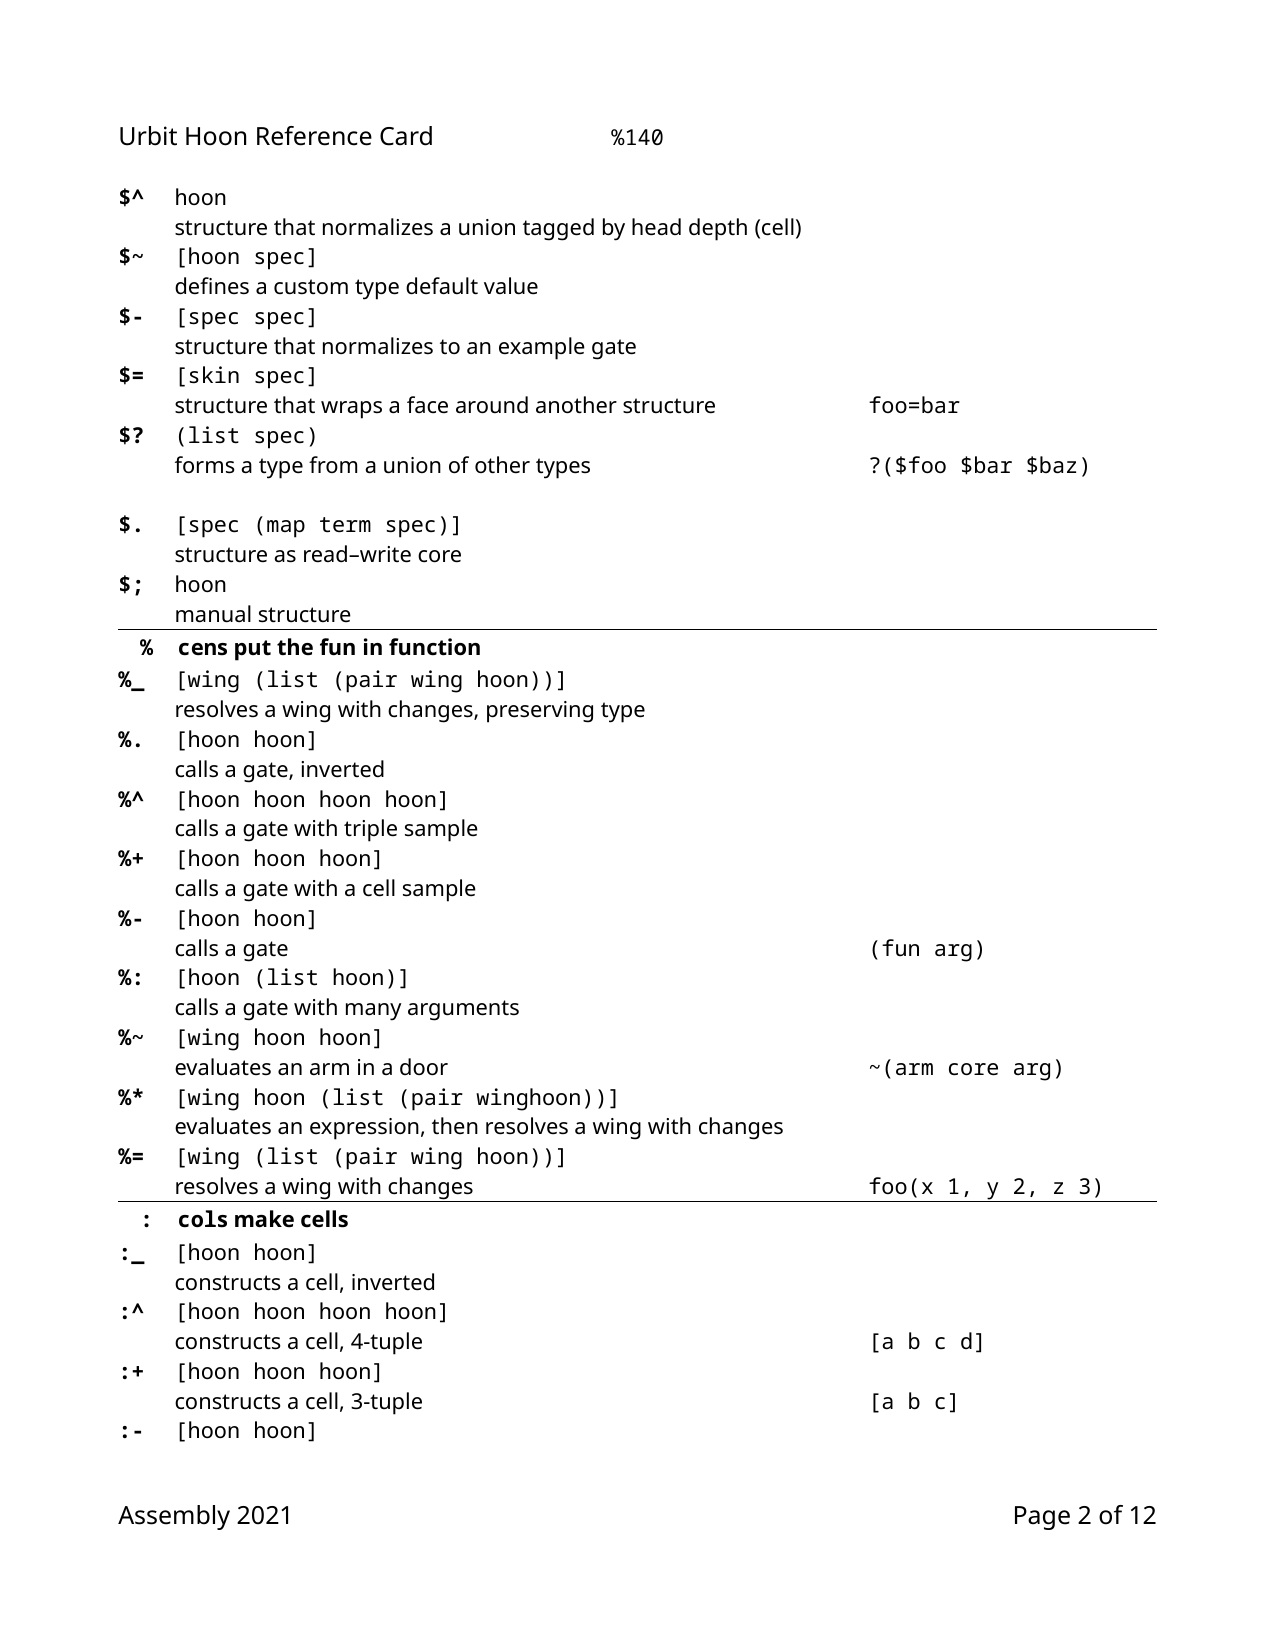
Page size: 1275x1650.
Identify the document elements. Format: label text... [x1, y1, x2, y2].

table_cell [118, 1386, 174, 1415]
table_cell foo=bar [868, 390, 1157, 420]
table_cell resolves a wing with changes, preserving type [174, 694, 1157, 724]
table_cell [hoon spec] [174, 241, 1157, 271]
table_cell %- [118, 903, 174, 933]
table_cell structure that normalizes a union tagged by head depth (cell) [174, 211, 1157, 241]
table_cell calls a gate with many arguments [174, 992, 1157, 1022]
table_cell [hoon hoon] [174, 1415, 868, 1445]
table_cell [118, 211, 174, 241]
table_cell [spec spec] [174, 301, 1157, 331]
table_cell [spec (map term spec)] [174, 480, 868, 539]
table_cell [868, 480, 1157, 539]
table_cell cols make cells [174, 1202, 1157, 1237]
table_cell [a b c d] [868, 1326, 1157, 1356]
table_cell [118, 1171, 174, 1201]
table_cell (list spec) [174, 420, 868, 450]
table_cell $; [118, 569, 174, 599]
table_cell [hoon (list hoon)] [174, 963, 1157, 992]
table_cell [hoon hoon hoon hoon] [174, 784, 1157, 813]
table_cell constructs a cell, 3-tuple [174, 1386, 868, 1415]
table_cell [118, 1052, 174, 1082]
table_cell evaluates an expression, then resolves a wing with changes [174, 1111, 1157, 1141]
table_cell constructs a cell, inverted [174, 1266, 1157, 1296]
table_cell forms a type from a union of other types [174, 450, 868, 479]
table_cell calls a gate [174, 933, 868, 962]
table_cell %~ [118, 1022, 174, 1052]
table_cell %+ [118, 843, 174, 873]
table_cell [118, 599, 174, 628]
table_cell %= [118, 1141, 174, 1171]
table_cell :^ [118, 1296, 174, 1326]
table_cell [118, 390, 174, 420]
table_cell %_ [118, 665, 174, 694]
table_cell foo(x 1, y 2, z 3) [868, 1171, 1157, 1201]
table_cell [868, 1356, 1157, 1386]
table_cell constructs a cell, 4-tuple [174, 1326, 868, 1356]
table_cell [118, 694, 174, 724]
table_cell [wing hoon hoon] [174, 1022, 868, 1052]
table_cell [hoon hoon] [174, 724, 1157, 754]
table_cell $^ [118, 182, 174, 211]
table_cell [a b c] [868, 1386, 1157, 1415]
table_cell %^ [118, 784, 174, 813]
table_cell evaluates an arm in a door [174, 1052, 868, 1082]
table_cell [skin spec] [174, 360, 868, 390]
table_cell $- [118, 301, 174, 331]
table_cell $. [118, 480, 174, 539]
table_cell [118, 450, 174, 479]
table_cell [118, 1111, 174, 1141]
table_cell $~ [118, 241, 174, 271]
table_cell [118, 933, 174, 962]
table_cell [868, 1022, 1157, 1052]
table_cell manual structure [174, 599, 868, 628]
table_cell [hoon hoon hoon hoon] [174, 1296, 868, 1326]
table_cell [118, 992, 174, 1022]
table_cell structure as read–write core [174, 539, 868, 569]
table_cell [118, 1266, 174, 1296]
table_cell structure that wraps a face around another structure [174, 390, 868, 420]
table_cell [868, 360, 1157, 390]
table_cell hoon [174, 569, 868, 599]
table_cell [118, 873, 174, 903]
table_cell $= [118, 360, 174, 390]
table_cell ~(arm core arg) [868, 1052, 1157, 1082]
table_cell [868, 539, 1157, 569]
table_cell [868, 569, 1157, 599]
table_cell [868, 1141, 1157, 1171]
table_cell [wing (list (pair wing hoon))] [174, 1141, 868, 1171]
table_cell ?($foo $bar $baz) [868, 450, 1157, 479]
table_cell structure that normalizes to an example gate [174, 331, 1157, 360]
table_cell [118, 814, 174, 843]
table_cell [118, 754, 174, 784]
table_cell [wing hoon (list (pair winghoon))] [174, 1082, 1157, 1111]
table_cell [118, 539, 174, 569]
table_cell [hoon hoon hoon] [174, 1356, 868, 1386]
table_cell [hoon hoon] [174, 1237, 1157, 1266]
table_cell [118, 271, 174, 301]
table_cell :- [118, 1415, 174, 1445]
table_cell [868, 1296, 1157, 1326]
table_cell calls a gate, inverted [174, 754, 1157, 784]
table_cell $? [118, 420, 174, 450]
table_cell cens put the fun in function [174, 630, 1157, 664]
table_cell [868, 1415, 1157, 1445]
table_cell :+ [118, 1356, 174, 1386]
table_cell % [118, 630, 174, 664]
table_cell hoon [174, 182, 1157, 211]
table_cell resolves a wing with changes [174, 1171, 868, 1201]
table_cell calls a gate with a cell sample [174, 873, 1157, 903]
table_cell : [118, 1202, 174, 1237]
table_cell [hoon hoon] [174, 903, 868, 933]
table_cell [868, 599, 1157, 628]
table_cell %: [118, 963, 174, 992]
table_cell calls a gate with triple sample [174, 814, 1157, 843]
table_cell defines a custom type default value [174, 271, 1157, 301]
table_cell [118, 331, 174, 360]
table_cell %. [118, 724, 174, 754]
table_cell %* [118, 1082, 174, 1111]
table_cell [118, 1326, 174, 1356]
table_cell [868, 903, 1157, 933]
table_cell :_ [118, 1237, 174, 1266]
table_cell [hoon hoon hoon] [174, 843, 1157, 873]
table_cell [wing (list (pair wing hoon))] [174, 665, 1157, 694]
table_cell [868, 420, 1157, 450]
table_cell (fun arg) [868, 933, 1157, 962]
